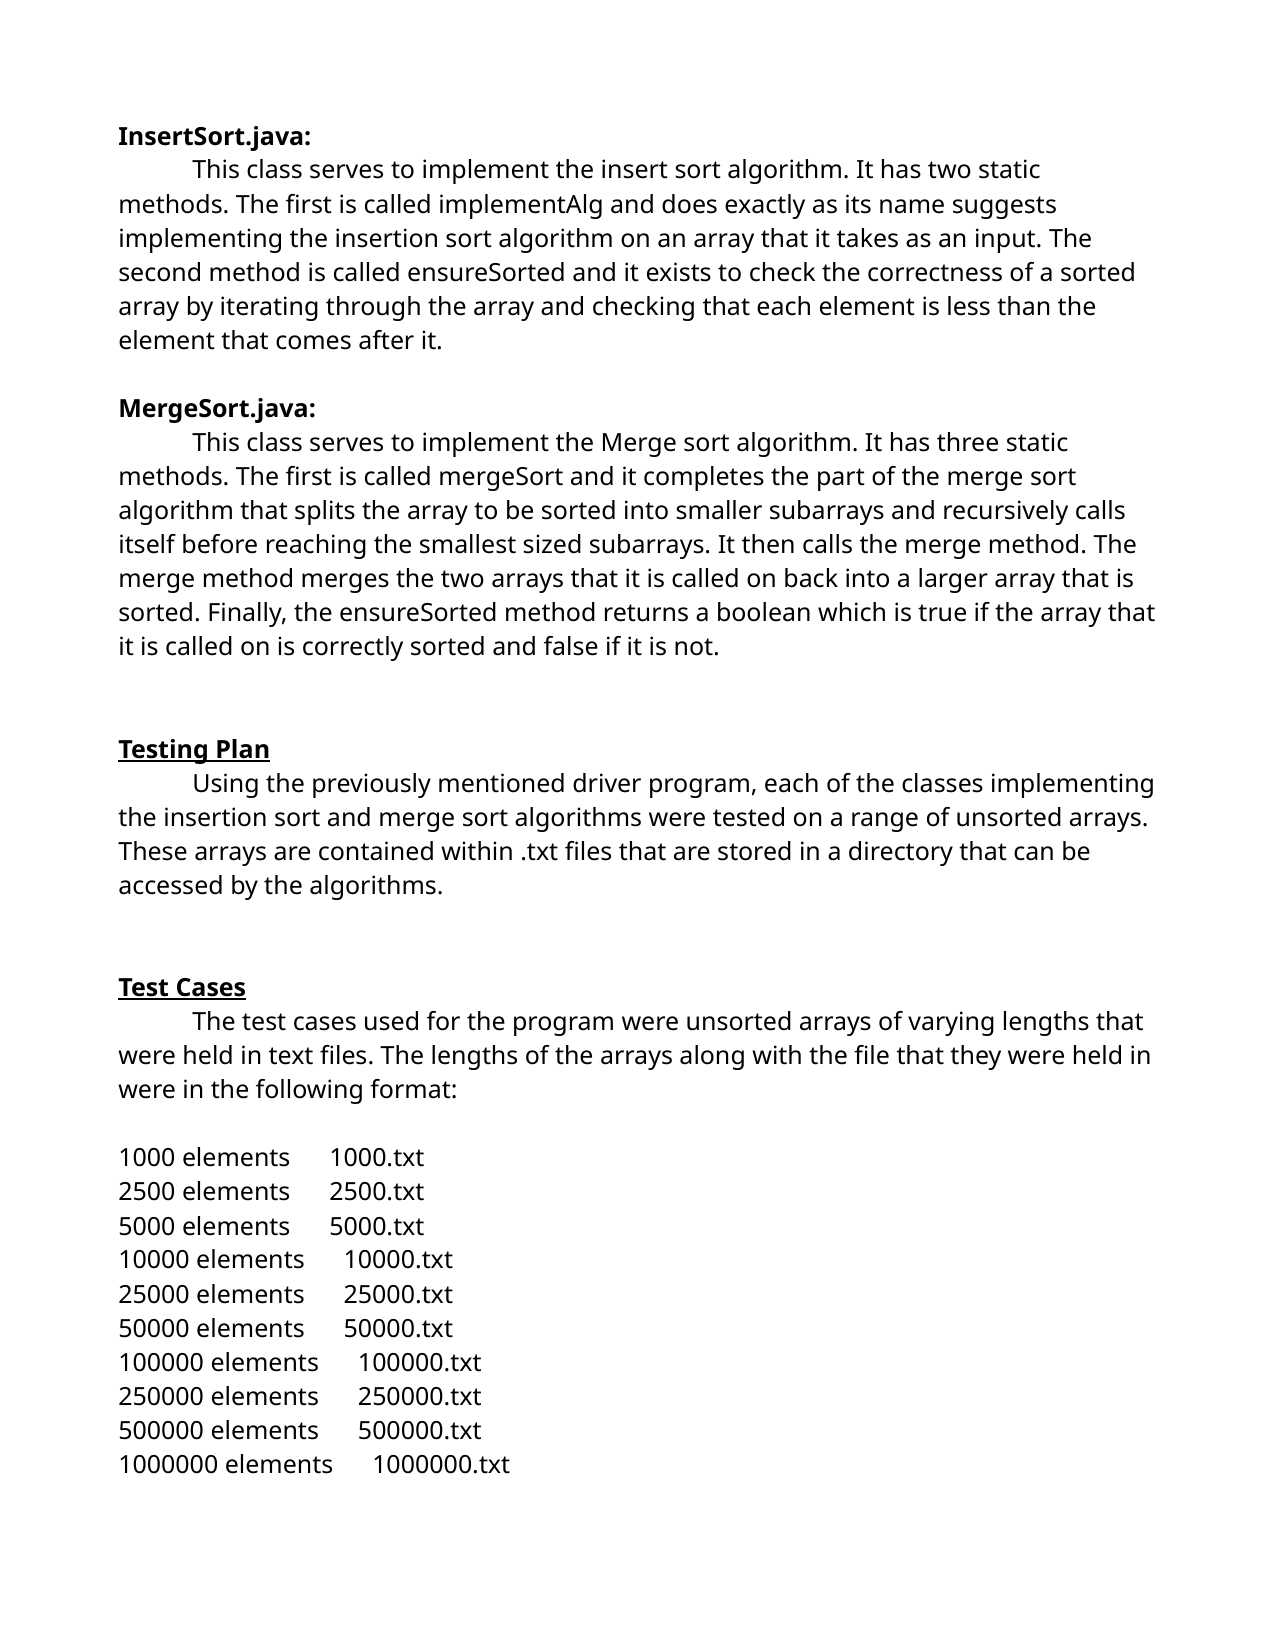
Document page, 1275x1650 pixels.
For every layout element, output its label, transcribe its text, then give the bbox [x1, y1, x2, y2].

text MergeSort.java: [118, 391, 1157, 425]
text Testing Plan [118, 731, 1157, 765]
text 10000 elements 10000.txt [118, 1242, 1157, 1276]
text 2500 elements 2500.txt [118, 1174, 1157, 1208]
text InsertSort.java: [118, 118, 1157, 152]
text 100000 elements 100000.txt [118, 1344, 1157, 1378]
text This class serves to implement the insert sort algorithm. It has two static methods. The first is called implementAlg and does exactly as its name suggests implementing the insertion sort algorithm on an array that it takes as an input. The second method is called ensureSorted and it exists to check the correctness of a sorted array by iterating through the array and checking that each element is less than the element that comes after it. [118, 152, 1157, 357]
text 500000 elements 500000.txt [118, 1412, 1157, 1447]
text 250000 elements 250000.txt [118, 1378, 1157, 1412]
text This class serves to implement the Merge sort algorithm. It has three static methods. The first is called mergeSort and it completes the part of the merge sort algorithm that splits the array to be sorted into smaller subarrays and recursively calls itself before reaching the smallest sized subarrays. It then calls the merge method. The merge method merges the two arrays that it is called on back into a larger array that is sorted. Finally, the ensureSorted method returns a boolean which is true if the array that it is called on is correctly sorted and false if it is not. [118, 425, 1157, 663]
text Using the previously mentioned driver program, each of the classes implementing the insertion sort and merge sort algorithms were tested on a range of unsorted arrays. These arrays are contained within .txt files that are stored in a directory that can be accessed by the algorithms. [118, 765, 1157, 902]
text 25000 elements 25000.txt [118, 1276, 1157, 1310]
text The test cases used for the program were unsorted arrays of varying lengths that were held in text files. The lengths of the arrays along with the file that they were held in were in the following format: [118, 1004, 1157, 1106]
text 50000 elements 50000.txt [118, 1310, 1157, 1344]
text 1000 elements 1000.txt [118, 1140, 1157, 1174]
text Test Cases [118, 970, 1157, 1004]
text 1000000 elements 1000000.txt [118, 1447, 1157, 1481]
text 5000 elements 5000.txt [118, 1208, 1157, 1242]
